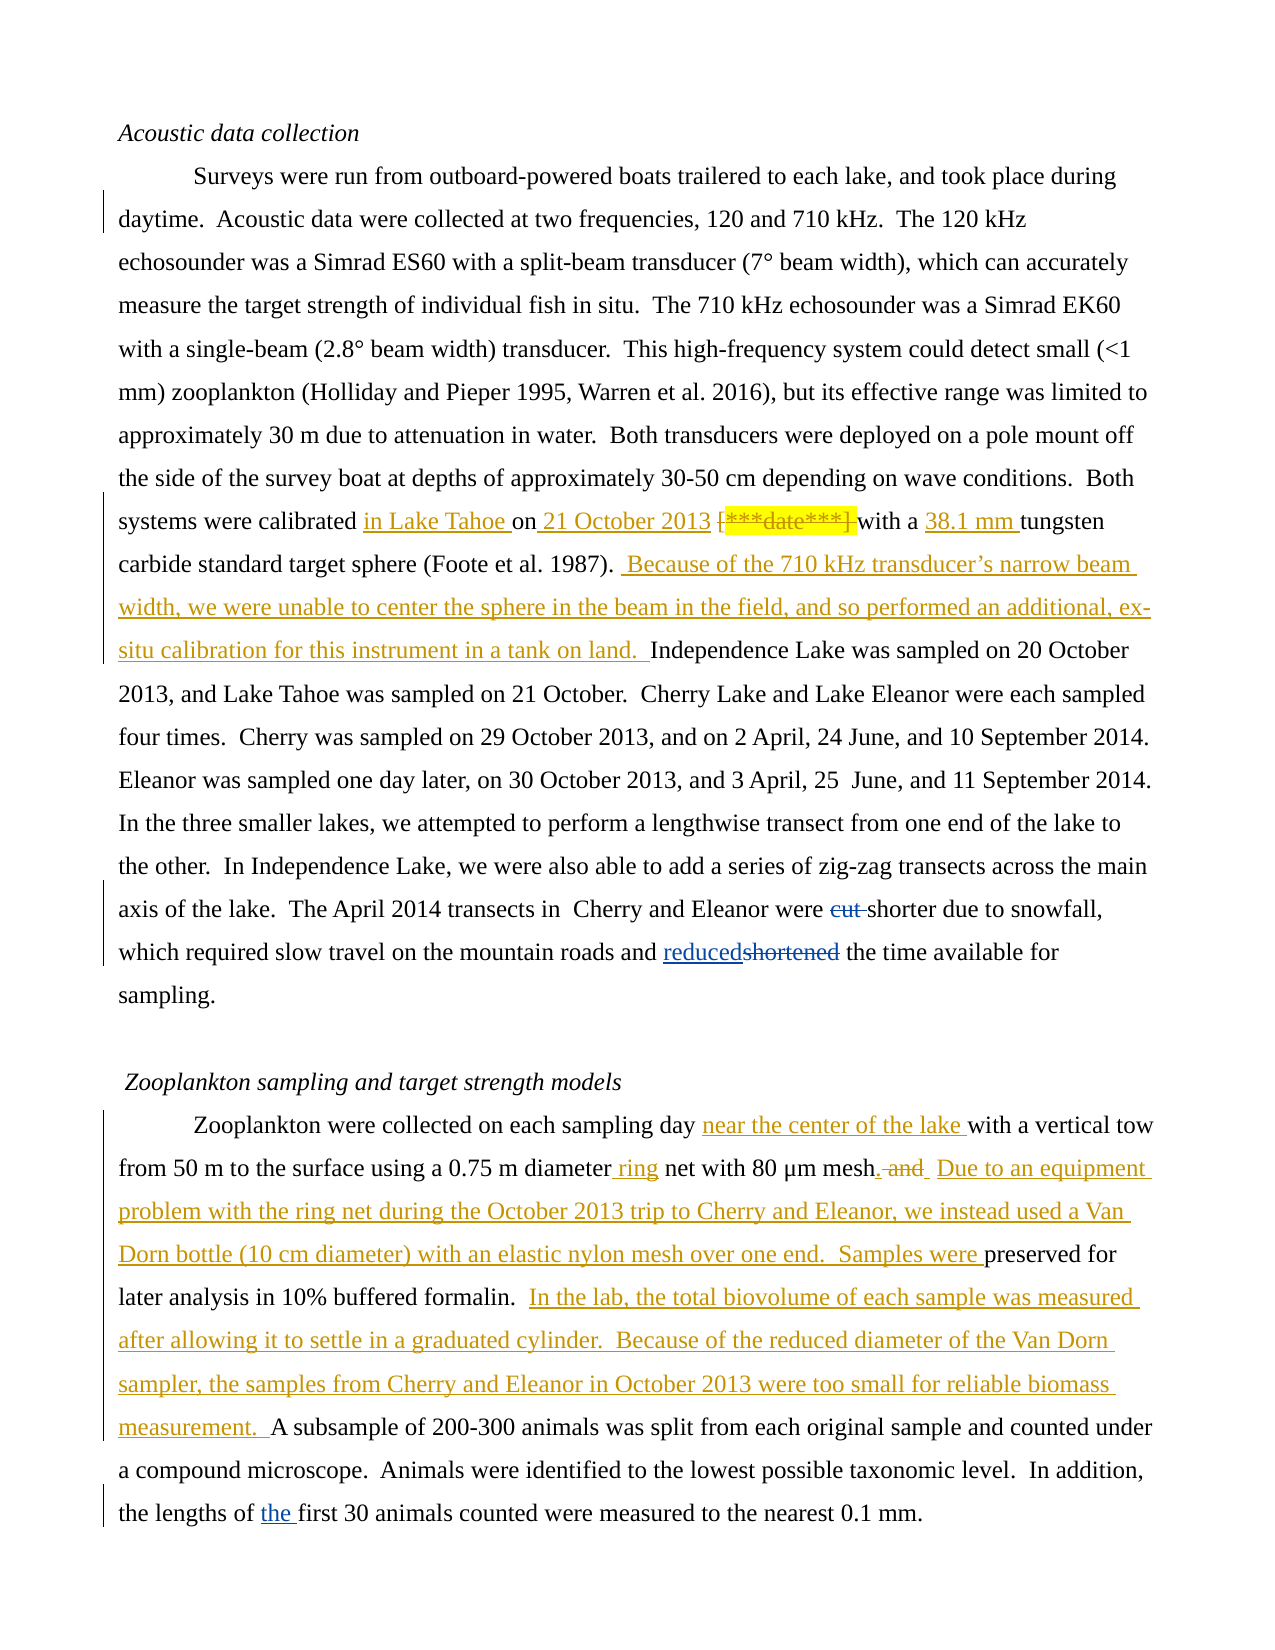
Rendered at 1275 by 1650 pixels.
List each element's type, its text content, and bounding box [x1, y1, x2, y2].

text Zooplankton were collected on each sampling day near the center of the lake with a vertical tow from 50 m to the surface using a 0.75 m diameter ring net with 80 μm mesh. Due to an equipment problem with the ring net during the October 2013 trip to Cherry and Eleanor, we instead used a Van Dorn bottle (10 cm diameter) with an elastic nylon mesh over one end. Samples were preserved for later analysis in 10% buffered formalin. In the lab, the total biovolume of each sample was measured after allowing it to settle in a graduated cylinder. Because of the reduced diameter of the Van Dorn sampler, the samples from Cherry and Eleanor in October 2013 were too small for reliable biomass measurement. A subsample of 200-300 animals was split from each original sample and counted under a compound microscope. Animals were identified to the lowest possible taxonomic level. In addition, the lengths of the first 30 animals counted were measured to the nearest 0.1 mm. [118, 1110, 1157, 1527]
text Acoustic data collection [118, 118, 1157, 147]
text Zooplankton sampling and target strength models [118, 1067, 1157, 1096]
text Surveys were run from outboard-powered boats trailered to each lake, and took place during daytime. Acoustic data were collected at two frequencies, 120 and 710 kHz. The 120 kHz echosounder was a Simrad ES60 with a split-beam transducer (7° beam width), which can accurately measure the target strength of individual fish in situ. The 710 kHz echosounder was a Simrad EK60 with a single-beam (2.8° beam width) transducer. This high-frequency system could detect small (<1 mm) zooplankton (Holliday and Pieper 1995, Warren et al. 2016)⁠, but its effective range was limited to approximately 30 m due to attenuation in water. Both transducers were deployed on a pole mount off the side of the survey boat at depths of approximately 30-50 cm depending on wave conditions. Both systems were calibrated in Lake Tahoe on 21 October 2013 with a 38.1 mm tungsten carbide standard target sphere (Foote et al. 1987)⁠. Because of the 710 kHz transducer’s narrow beam width, we were unable to center the sphere in the beam in the field, and so performed an additional, ex-situ calibration for this instrument in a tank on land. Independence Lake was sampled on 20 October 2013, and Lake Tahoe was sampled on 21 October. Cherry Lake and Lake Eleanor were each sampled four times. Cherry was sampled on 29 October 2013, and on 2 April, 24 June, and 10 September 2014. Eleanor was sampled one day later, on 30 October 2013, and 3 April, 25 June, and 11 September 2014. In the three smaller lakes, we attempted to perform a lengthwise transect from one end of the lake to the other. In Independence Lake, we were also able to add a series of zig-zag transects across the main axis of the lake. The April 2014 transects in Cherry and Eleanor were shorter due to snowfall, which required slow travel on the mountain roads and reduced the time available for sampling. [118, 161, 1157, 1009]
